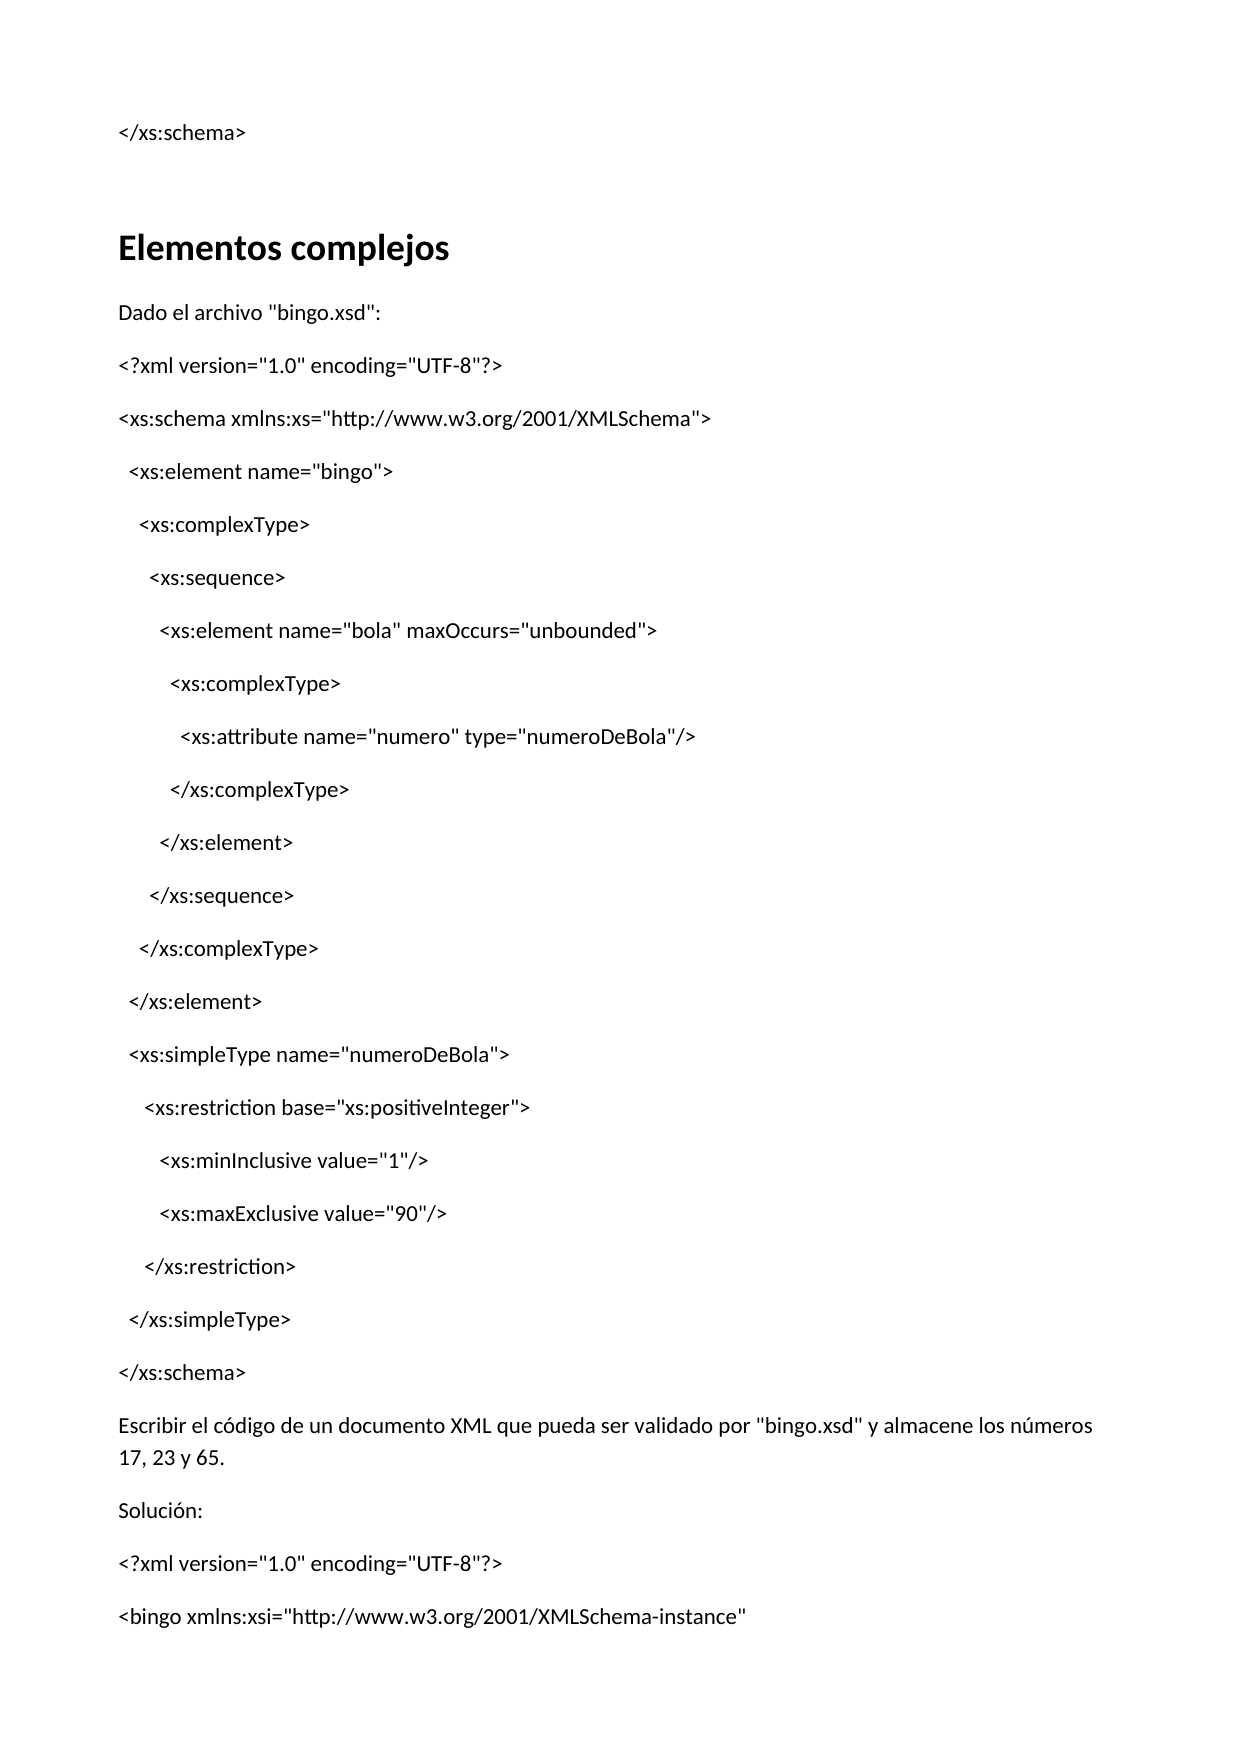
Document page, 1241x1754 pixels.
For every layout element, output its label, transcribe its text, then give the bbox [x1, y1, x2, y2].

text <bingo xmlns:xsi="http://www.w3.org/2001/XMLSchema-instance" [118, 1602, 1122, 1630]
text Solución: [118, 1496, 1122, 1524]
text Elementos complejos [118, 224, 1122, 270]
text </xs:complexType> [118, 934, 1122, 962]
text <xs:minInclusive value="1"/> [118, 1146, 1122, 1174]
text </xs:simpleType> [118, 1305, 1122, 1333]
text <xs:maxExclusive value="90"/> [118, 1199, 1122, 1227]
text </xs:restriction> [118, 1252, 1122, 1280]
text <xs:schema xmlns:xs="http://www.w3.org/2001/XMLSchema"> [118, 404, 1122, 432]
text <xs:complexType> [118, 669, 1122, 697]
text <xs:element name="bingo"> [118, 457, 1122, 485]
text <xs:restriction base="xs:positiveInteger"> [118, 1093, 1122, 1121]
text <xs:element name="bola" maxOccurs="unbounded"> [118, 616, 1122, 644]
text Dado el archivo "bingo.xsd": [118, 298, 1122, 326]
text </xs:schema> [118, 118, 1122, 146]
text </xs:complexType> [118, 775, 1122, 803]
text </xs:sequence> [118, 881, 1122, 909]
text <xs:sequence> [118, 563, 1122, 591]
text </xs:element> [118, 828, 1122, 856]
text <?xml version="1.0" encoding="UTF-8"?> [118, 351, 1122, 379]
text <xs:complexType> [118, 510, 1122, 538]
text <xs:attribute name="numero" type="numeroDeBola"/> [118, 722, 1122, 750]
text </xs:schema> [118, 1358, 1122, 1386]
text <xs:simpleType name="numeroDeBola"> [118, 1040, 1122, 1068]
text </xs:element> [118, 987, 1122, 1015]
text <?xml version="1.0" encoding="UTF-8"?> [118, 1549, 1122, 1577]
text Escribir el código de un documento XML que pueda ser validado por "bingo.xsd" y almacene los números 17, 23 y 65. [118, 1411, 1122, 1471]
